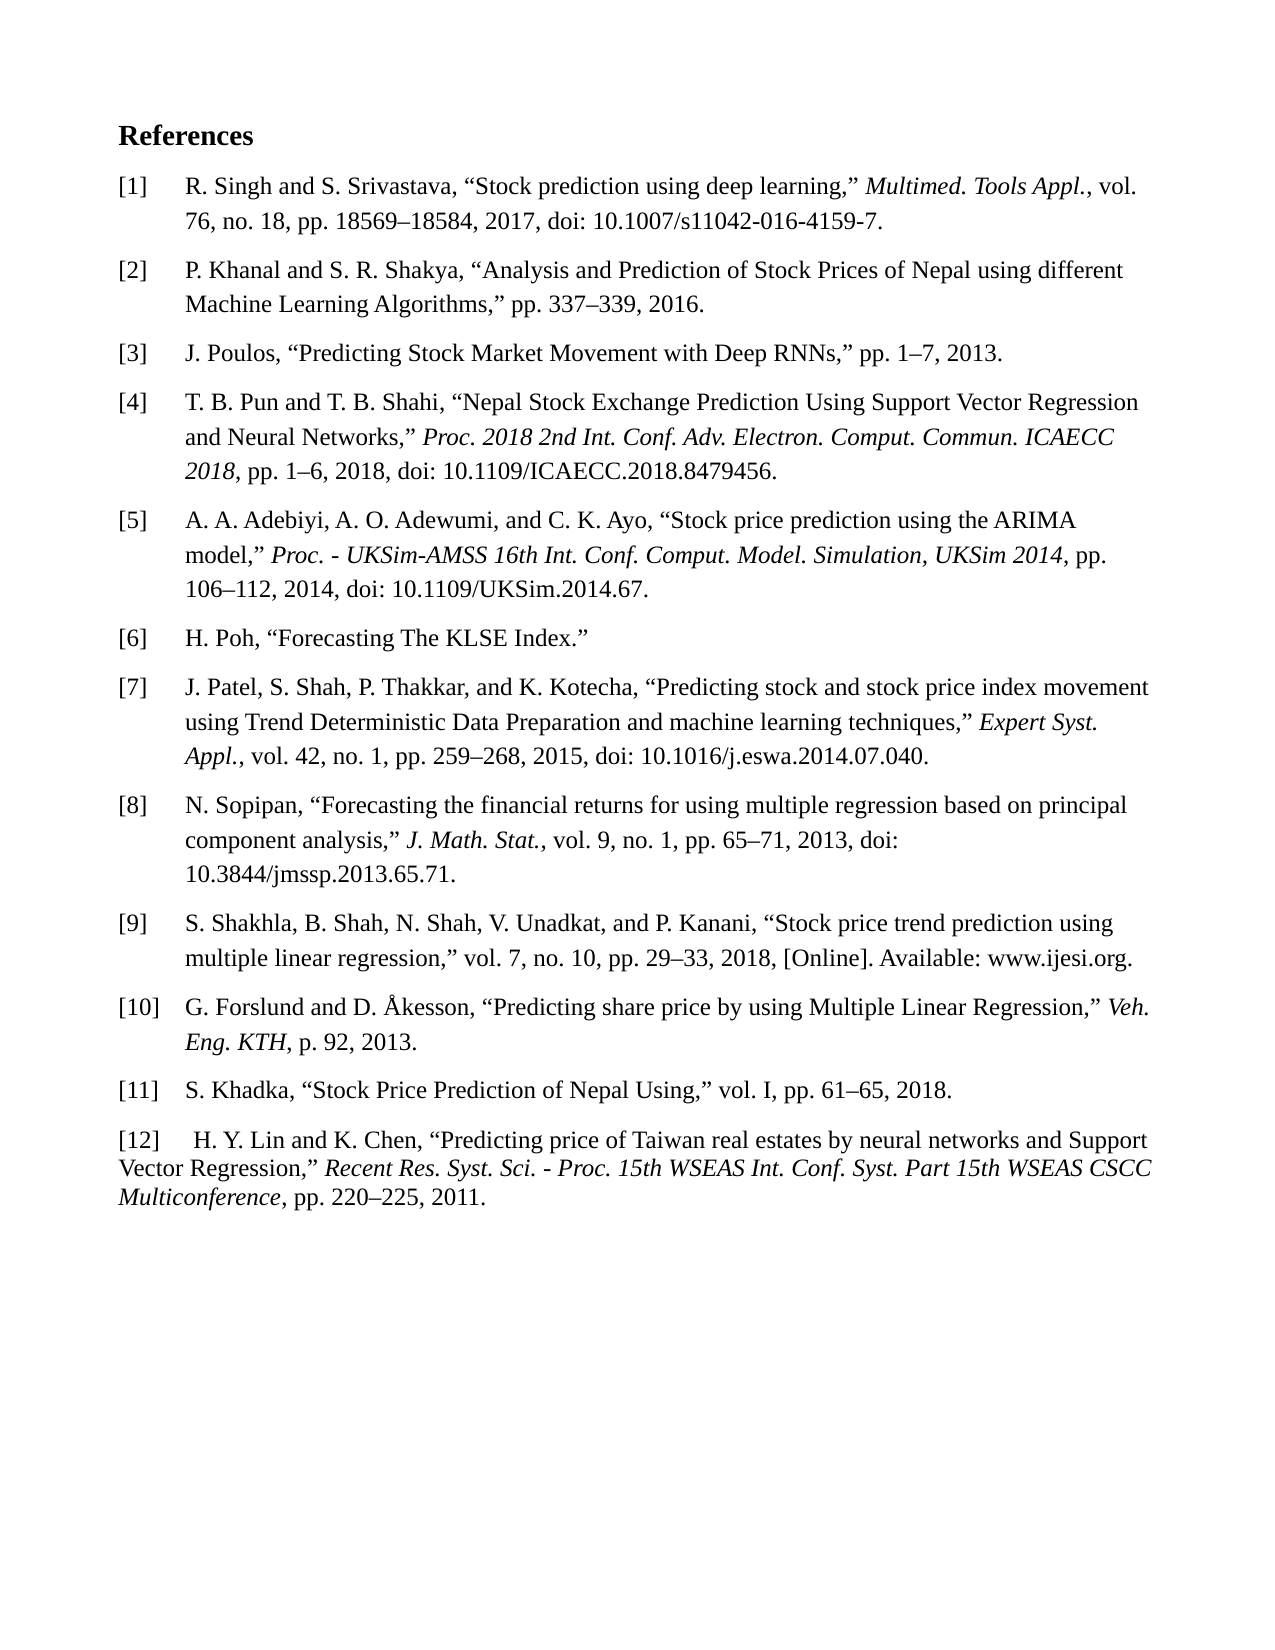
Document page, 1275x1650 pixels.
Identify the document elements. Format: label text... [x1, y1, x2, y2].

text [1] R. Singh and S. Srivastava, “Stock prediction using deep learning,” Multimed. Tools Appl., vol. 76, no. 18, pp. 18569–18584, 2017, doi: 10.1007/s11042-016-4159-7. [118, 171, 1157, 234]
text [11] S. Khadka, “Stock Price Prediction of Nepal Using,” vol. I, pp. 61–65, 2018. [118, 1076, 1157, 1104]
text [12] H. Y. Lin and K. Chen, “Predicting price of Taiwan real estates by neural networks and Support Vector Regression,” Recent Res. Syst. Sci. - Proc. 15th WSEAS Int. Conf. Syst. Part 15th WSEAS CSCC Multiconference, pp. 220–225, 2011. [118, 1125, 1157, 1211]
text [8] N. Sopipan, “Forecasting the financial returns for using multiple regression based on principal component analysis,” J. Math. Stat., vol. 9, no. 1, pp. 65–71, 2013, doi: 10.3844/jmssp.2013.65.71. [118, 791, 1157, 888]
text [9] S. Shakhla, B. Shah, N. Shah, V. Unadkat, and P. Kanani, “Stock price trend prediction using multiple linear regression,” vol. 7, no. 10, pp. 29–33, 2018, [Online]. Available: www.ijesi.org. [118, 908, 1157, 972]
text [7] J. Patel, S. Shah, P. Thakkar, and K. Kotecha, “Predicting stock and stock price index movement using Trend Deterministic Data Preparation and machine learning techniques,” Expert Syst. Appl., vol. 42, no. 1, pp. 259–268, 2015, doi: 10.1016/j.eswa.2014.07.040. [118, 672, 1157, 770]
text [5] A. A. Adebiyi, A. O. Adewumi, and C. K. Ayo, “Stock price prediction using the ARIMA model,” Proc. - UKSim-AMSS 16th Int. Conf. Comput. Model. Simulation, UKSim 2014, pp. 106–112, 2014, doi: 10.1109/UKSim.2014.67. [118, 505, 1157, 603]
text [4] T. B. Pun and T. B. Shahi, “Nepal Stock Exchange Prediction Using Support Vector Regression and Neural Networks,” Proc. 2018 2nd Int. Conf. Adv. Electron. Comput. Commun. ICAECC 2018, pp. 1–6, 2018, doi: 10.1109/ICAECC.2018.8479456. [118, 387, 1157, 485]
text [2] P. Khanal and S. R. Shakya, “Analysis and Prediction of Stock Prices of Nepal using different Machine Learning Algorithms,” pp. 337–339, 2016. [118, 255, 1157, 318]
text References [118, 118, 1157, 152]
text [6] H. Poh, “Forecasting The KLSE Index.” [118, 623, 1157, 652]
text [10] G. Forslund and D. Åkesson, “Predicting share price by using Multiple Linear Regression,” Veh. Eng. KTH, p. 92, 2013. [118, 992, 1157, 1055]
text [3] J. Poulos, “Predicting Stock Market Movement with Deep RNNs,” pp. 1–7, 2013. [118, 338, 1157, 367]
